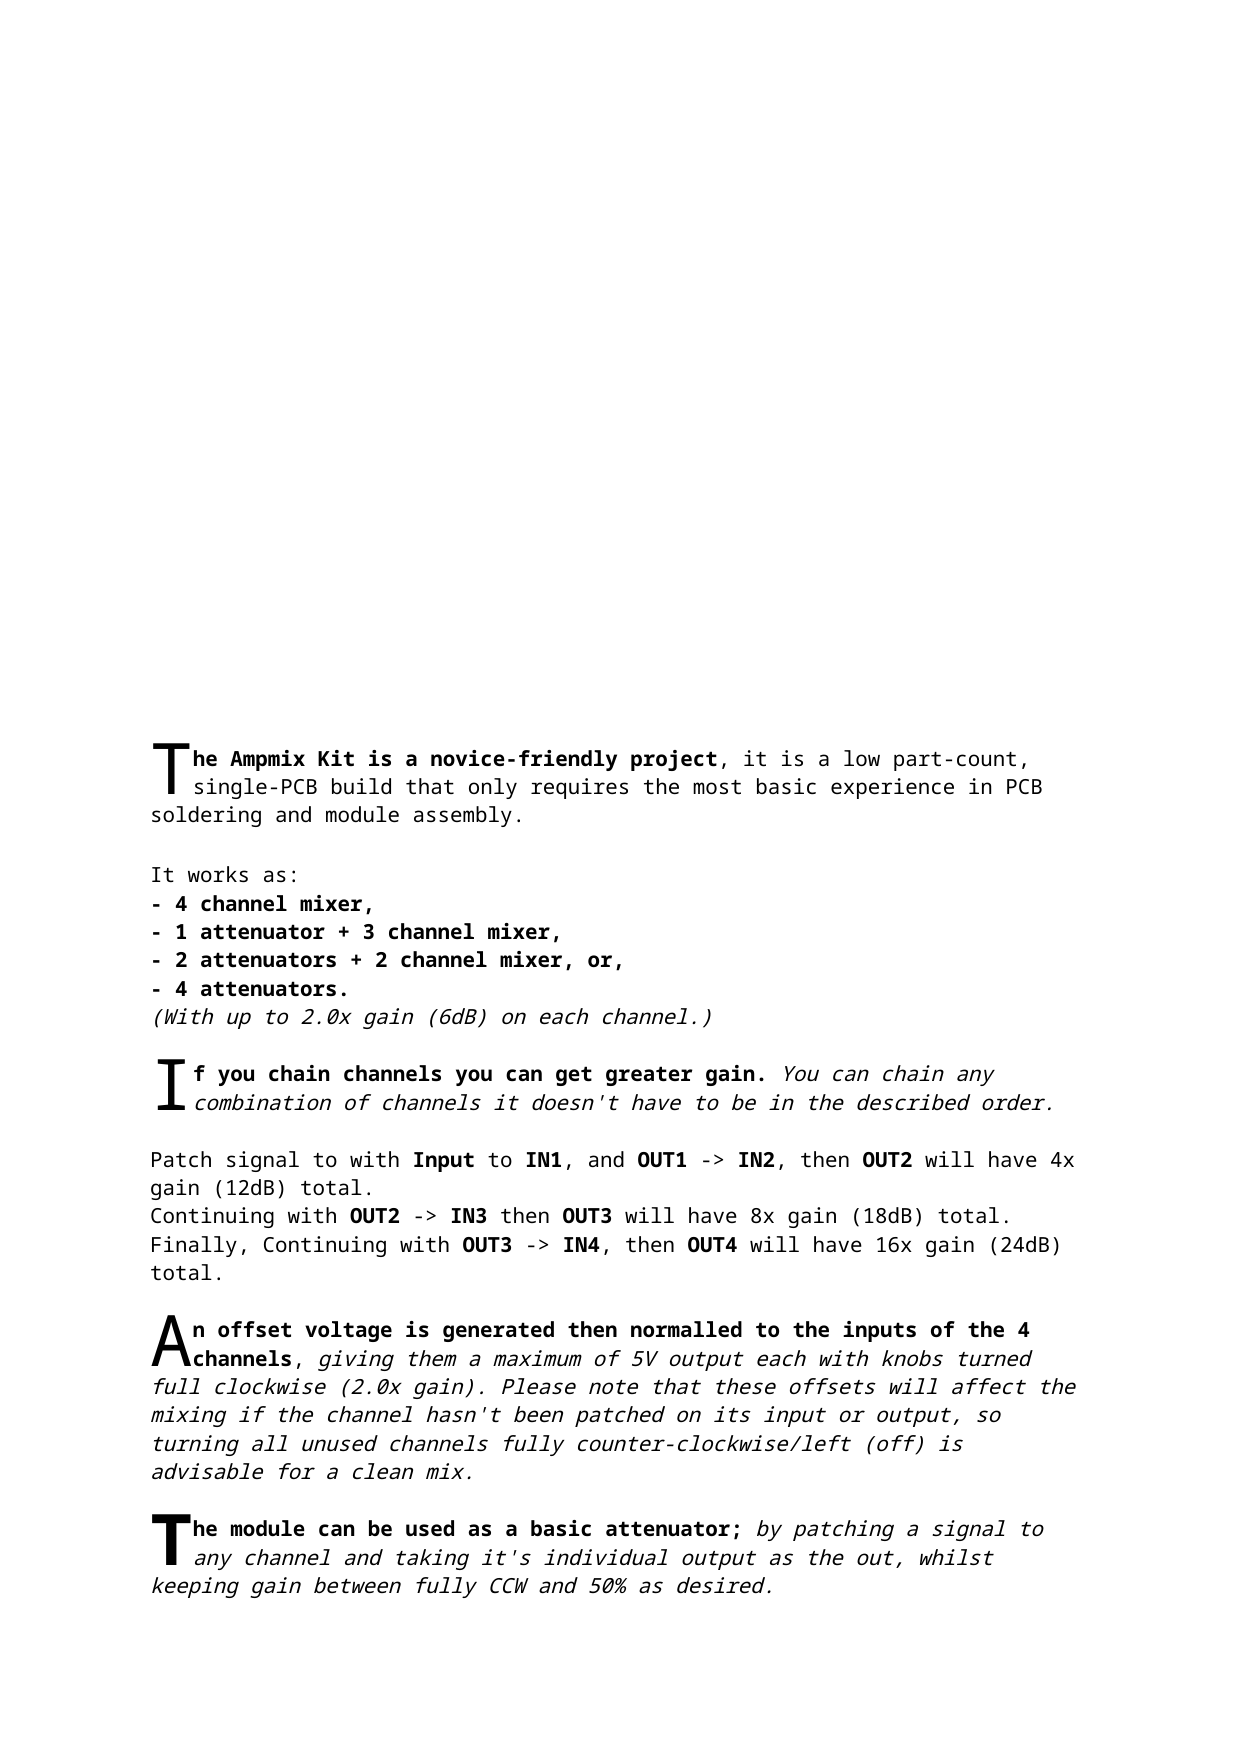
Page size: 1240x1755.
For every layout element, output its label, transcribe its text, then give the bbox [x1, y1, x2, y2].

text It works as: [150, 860, 1089, 889]
text (With up to 2.0x gain (6dB) on each channel.) [150, 1002, 1089, 1031]
text Patch signal to with Input to IN1, and OUT1 -> IN2, then OUT2 will have 4x gain (12dB) total. [150, 1145, 1089, 1202]
text An offset voltage is generated then normalled to the inputs of the 4 channels, giving them a maximum of 5V output each with knobs turned full clockwise (2.0x gain). Please note that these offsets will affect the mixing if the channel hasn't been patched on its input or output, so turning all unused channels fully counter-clockwise/left (off) is advisable for a clean mix. [150, 1315, 1089, 1486]
text Continuing with OUT2 -> IN3 then OUT3 will have 8x gain (18dB) total. [150, 1202, 1089, 1230]
text - 2 attenuators + 2 channel mixer, or, [150, 946, 1089, 974]
text The Ampmix Kit is a novice-friendly project, it is a low part-count, single-PCB build that only requires the most basic experience in PCB soldering and module assembly. blank blank blank blank blank. [150, 744, 1089, 829]
text - 1 attenuator + 3 channel mixer, [150, 917, 1089, 946]
text - 4 channel mixer, [150, 889, 1089, 917]
text The module can be used as a basic attenuator; by patching a signal to any channel and taking it's individual output as the out, whilst keeping gain between fully CCW and 50% as desired. Blank blank blank blank [150, 1514, 1089, 1600]
text - 4 attenuators. [150, 974, 1089, 1002]
text Finally, Continuing with OUT3 -> IN4, then OUT4 will have 16x gain (24dB) total. [150, 1230, 1089, 1287]
text If you chain channels you can get greater gain. You can chain any combination of channels it doesn't have to be in the described order. blank blank blank blank blank blank blank [150, 1059, 1089, 1145]
